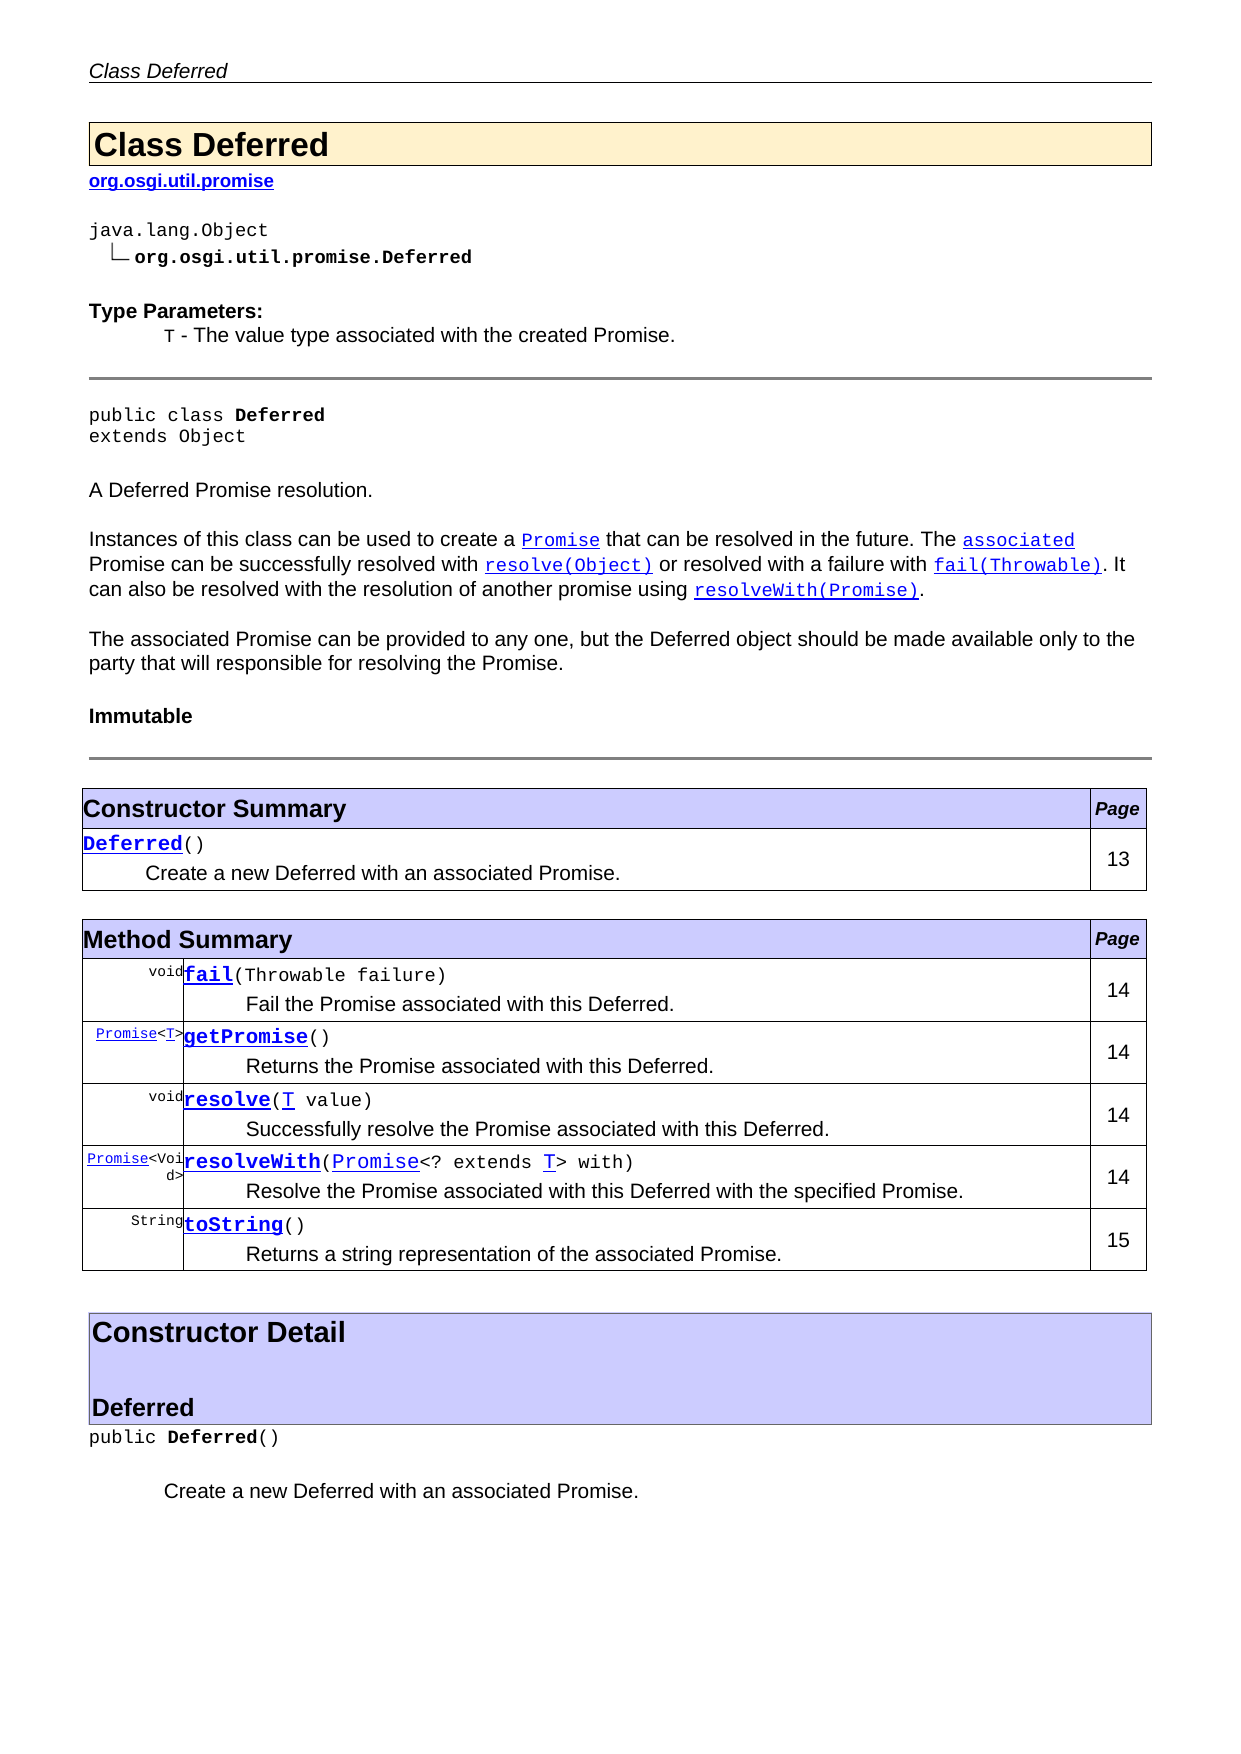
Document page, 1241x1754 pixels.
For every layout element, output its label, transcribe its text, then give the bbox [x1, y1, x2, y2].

table_cell void [83, 1084, 183, 1145]
table_cell resolveWith(Promise<? extends T> with) Resolve the Promise associated with this Deferred with the specified Promise. [184, 1146, 1090, 1208]
subtitle Constructor Detail [90, 1314, 1151, 1349]
text A Deferred Promise resolution. [88, 478, 1152, 502]
text Type Parameters: [88, 298, 1152, 322]
table_header Method Summary [83, 920, 1090, 958]
text public Deferred() [88, 1428, 1152, 1449]
table_cell void [83, 959, 183, 1021]
table_header Page [1091, 920, 1146, 958]
text Instances of this class can be used to create a Promise that can be resolved in the future. The associated Promise can be successfully resolved with resolve(Object) or resolved with a failure with fail(Throwable). It can also be resolved with the resolution of another promise using resolveWith(Promise). [88, 527, 1152, 602]
table_header Page [1091, 789, 1146, 828]
text extends Object [88, 427, 1152, 448]
table_header Constructor Summary [83, 789, 1090, 828]
subtitle Class Deferred [90, 123, 1151, 165]
text org.osgi.util.promise.Deferred [88, 242, 1152, 269]
table_cell toString() Returns a string representation of the associated Promise. [184, 1209, 1090, 1270]
text Immutable [88, 704, 1152, 728]
table_cell 13 [1091, 829, 1146, 890]
subtitle Deferred [90, 1390, 1151, 1424]
table_cell 14 [1091, 1022, 1146, 1083]
text java.lang.Object [88, 221, 1152, 242]
table_cell Promise<Void> [83, 1146, 183, 1208]
table_cell 14 [1091, 959, 1146, 1021]
text org.osgi.util.promise [88, 170, 1152, 191]
text public class Deferred [88, 406, 1152, 427]
table_cell String [83, 1209, 183, 1270]
table_cell fail(Throwable failure) Fail the Promise associated with this Deferred. [184, 959, 1090, 1021]
text T - The value type associated with the created Promise. [163, 322, 1152, 348]
table_cell 14 [1091, 1146, 1146, 1208]
table_cell getPromise() Returns the Promise associated with this Deferred. [184, 1022, 1090, 1083]
table_cell Promise<T> [83, 1022, 183, 1083]
table_cell 15 [1091, 1209, 1146, 1270]
table_cell 14 [1091, 1084, 1146, 1145]
table_cell Deferred() Create a new Deferred with an associated Promise. [83, 829, 1090, 890]
picture [111, 241, 135, 264]
text The associated Promise can be provided to any one, but the Deferred object should be made available only to the party that will responsible for resolving the Promise. [88, 627, 1152, 675]
text Create a new Deferred with an associated Promise. [163, 1478, 1152, 1502]
table_cell resolve(T value) Successfully resolve the Promise associated with this Deferred. [184, 1084, 1090, 1145]
